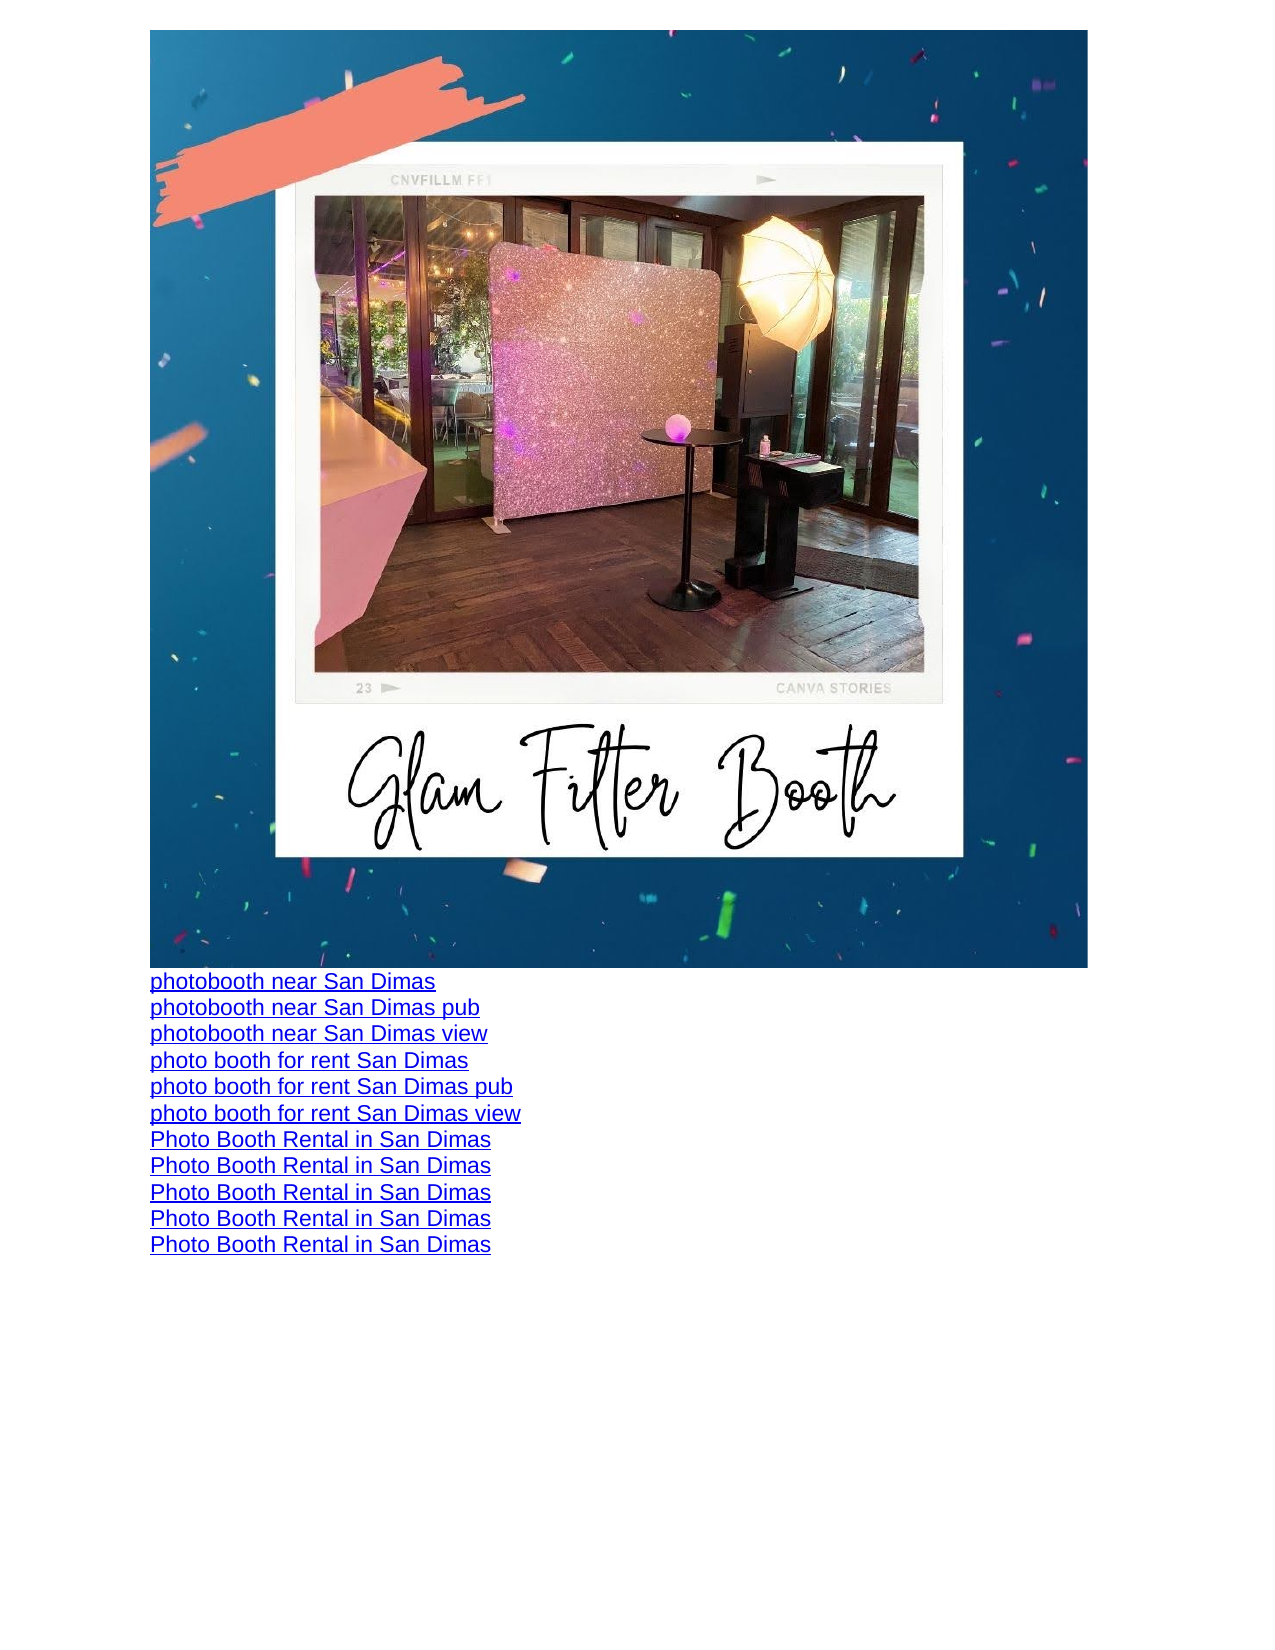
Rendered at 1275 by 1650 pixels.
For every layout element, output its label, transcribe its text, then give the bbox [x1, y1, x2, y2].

text Photo Booth Rental in San Dimas [150, 1126, 1125, 1152]
text photobooth near San Dimas pub [150, 994, 1125, 1020]
text photobooth near San Dimas [150, 968, 1125, 994]
text Photo Booth Rental in San Dimas [150, 1178, 1125, 1205]
text photo booth for rent San Dimas pub [150, 1073, 1125, 1099]
text photo booth for rent San Dimas [150, 1047, 1125, 1073]
text photobooth near San Dimas view [150, 1020, 1125, 1047]
text Photo Booth Rental in San Dimas [150, 1205, 1125, 1231]
text Photo Booth Rental in San Dimas [150, 1152, 1125, 1178]
picture [150, 30, 1088, 968]
text photo booth for rent San Dimas view [150, 1099, 1125, 1126]
text Photo Booth Rental in San Dimas [150, 1231, 1125, 1258]
